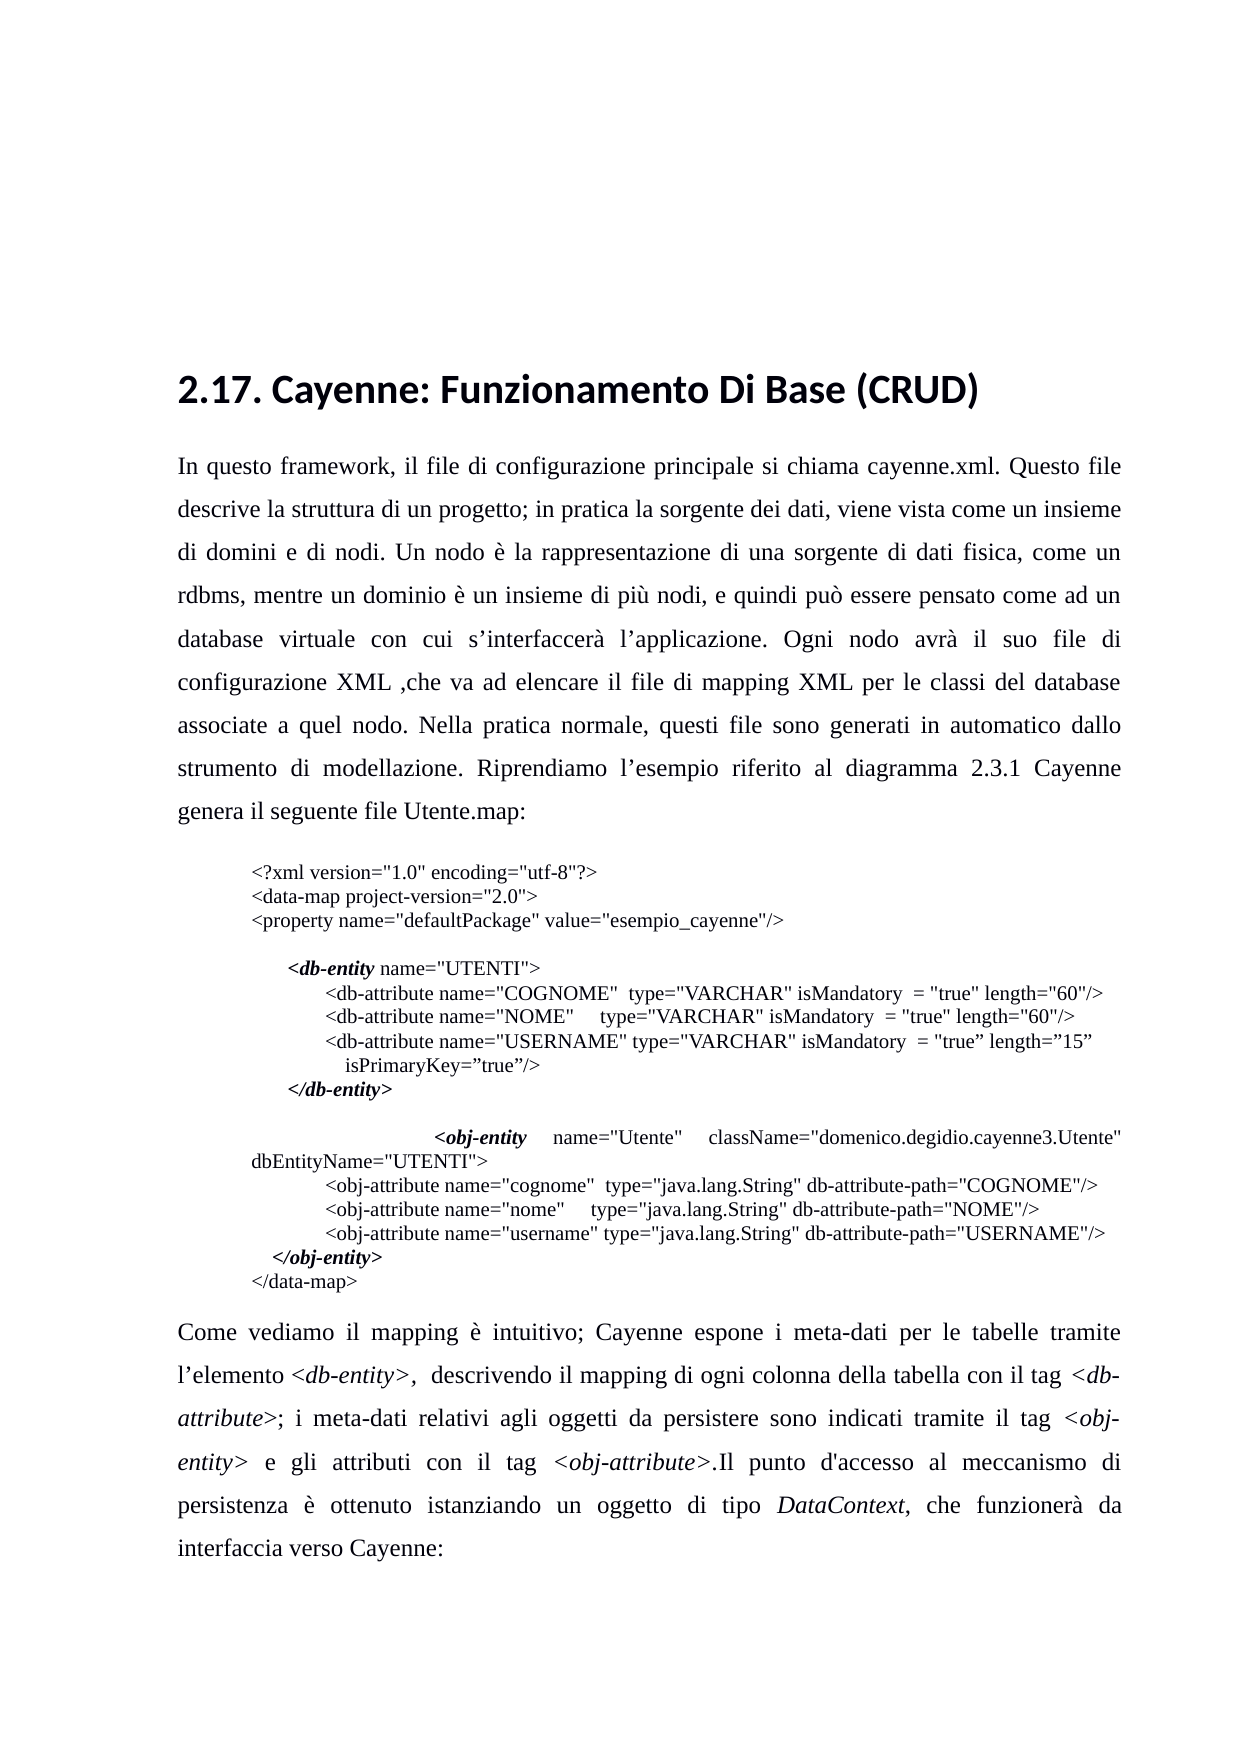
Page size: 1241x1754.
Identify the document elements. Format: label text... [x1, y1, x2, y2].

text <db-entity name="UTENTI"> [251, 956, 1122, 980]
text <db-attribute name="COGNOME" type="VARCHAR" isMandatory = "true" length="60"/> [251, 980, 1122, 1004]
text <?xml version="1.0" encoding="utf-8"?> [251, 860, 1122, 884]
text Come vediamo il mapping è intuitivo; Cayenne espone i meta-dati per le tabelle tramite l’elemento <db-entity>, descrivendo il mapping di ogni colonna della tabella con il tag <db-attribute>; i meta-dati relativi agli oggetti da persistere sono indicati tramite il tag <obj-entity> e gli attributi con il tag <obj-attribute>.Il punto d'accesso al meccanismo di persistenza è ottenuto istanziando un oggetto di tipo DataContext, che funzionerà da interfaccia verso Cayenne: [177, 1317, 1122, 1562]
text <db-attribute name="NOME" type="VARCHAR" isMandatory = "true" length="60"/> [251, 1004, 1122, 1028]
text <obj-entity name="Utente" className="domenico.degidio.cayenne3.Utente" dbEntityName="UTENTI"> [251, 1125, 1122, 1173]
text <property name="defaultPackage" value="esempio_cayenne"/> [251, 908, 1122, 932]
text <obj-attribute name="username" type="java.lang.String" db-attribute-path="USERNAME"/> [251, 1221, 1122, 1245]
text </obj-entity> [251, 1245, 1122, 1269]
text <obj-attribute name="cognome" type="java.lang.String" db-attribute-path="COGNOME"/> [251, 1173, 1122, 1197]
text <obj-attribute name="nome" type="java.lang.String" db-attribute-path="NOME"/> [251, 1197, 1122, 1221]
subtitle Cayenne: Funzionamento Di Base (CRUD) [177, 363, 1122, 414]
text </db-entity> [251, 1077, 1122, 1101]
text isPrimaryKey=”true”/> [251, 1053, 1122, 1077]
text In questo framework, il file di configurazione principale si chiama cayenne.xml. Questo file descrive la struttura di un progetto; in pratica la sorgente dei dati, viene vista come un insieme di domini e di nodi. Un nodo è la rappresentazione di una sorgente di dati fisica, come un rdbms, mentre un dominio è un insieme di più nodi, e quindi può essere pensato come ad un database virtuale con cui s’interfaccerà l’applicazione. Ogni nodo avrà il suo file di configurazione XML ,che va ad elencare il file di mapping XML per le classi del database associate a quel nodo. Nella pratica normale, questi file sono generati in automatico dallo strumento di modellazione. Riprendiamo l’esempio riferito al diagramma 2.3.1 Cayenne genera il seguente file Utente.map: [177, 451, 1122, 825]
text <db-attribute name="USERNAME" type="VARCHAR" isMandatory = "true” length=”15” [251, 1028, 1122, 1053]
text <data-map project-version="2.0"> [251, 884, 1122, 908]
text </data-map> [251, 1269, 1122, 1293]
